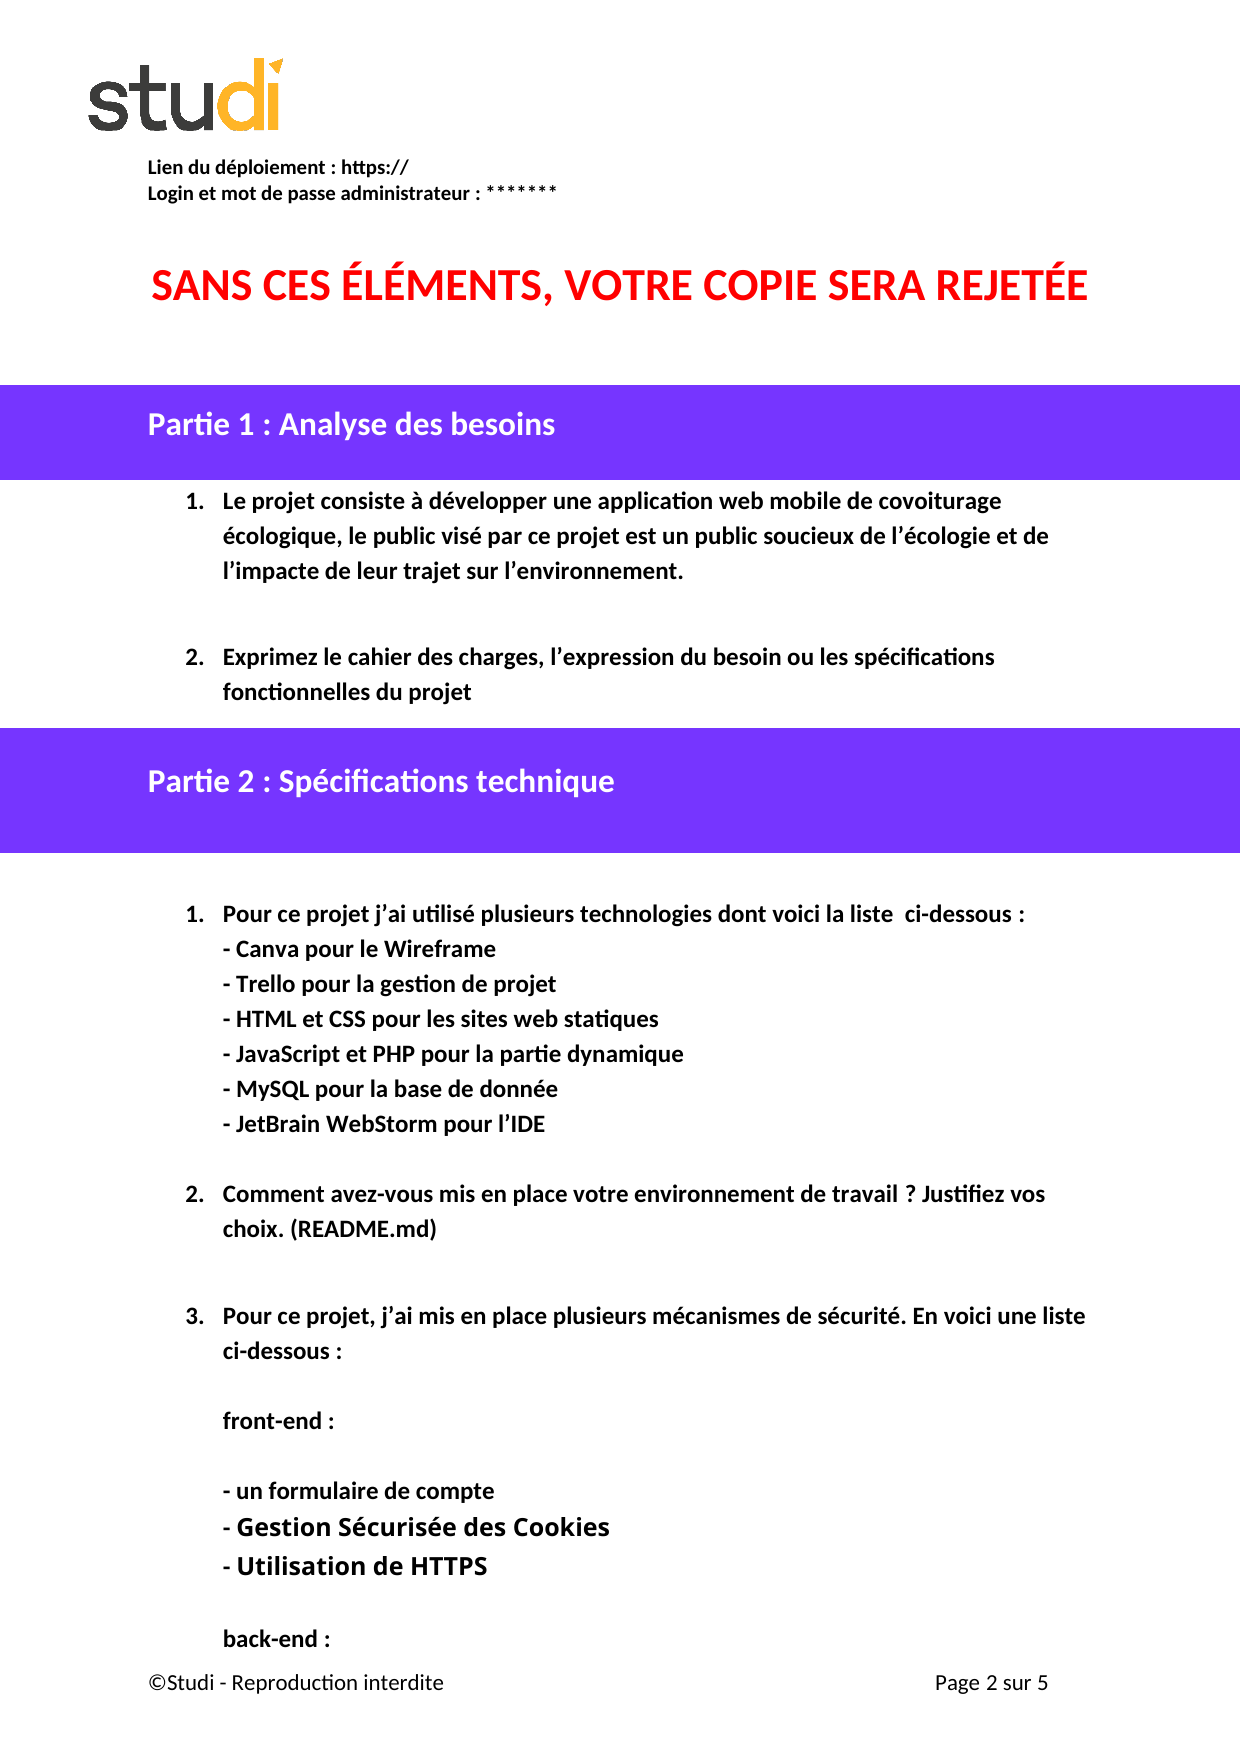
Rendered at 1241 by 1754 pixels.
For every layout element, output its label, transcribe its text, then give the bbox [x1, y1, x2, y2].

list - Trello pour la gestion de projet [223, 968, 1093, 999]
text Lien du déploiement : https:// [148, 154, 1093, 180]
list - Utilisation de HTTPS [223, 1549, 1093, 1583]
list Le projet consiste à développer une application web mobile de covoiturage écologique, le public visé par ce projet est un public soucieux de l’écologie et de l’impacte de leur trajet sur l’environnement. [185, 485, 1093, 585]
list Pour ce projet, j’ai mis en place plusieurs mécanismes de sécurité. En voici une liste ci-dessous : [185, 1300, 1093, 1365]
list - JetBrain WebStorm pour l’IDE [223, 1108, 1093, 1139]
list - MySQL pour la base de donnée [223, 1073, 1093, 1104]
list - Canva pour le Wireframe [223, 933, 1093, 964]
list Pour ce projet j’ai utilisé plusieurs technologies dont voici la liste ci-dessous : [185, 898, 1093, 929]
list - JavaScript et PHP pour la partie dynamique [223, 1038, 1093, 1069]
picture [88, 58, 283, 131]
list Comment avez-vous mis en place votre environnement de travail ? Justifiez vos choix. (README.md) [185, 1178, 1093, 1244]
list back-end : [223, 1623, 1093, 1654]
list - un formulaire de compte [223, 1475, 1093, 1505]
list Exprimez le cahier des charges, l’expression du besoin ou les spécifications fonctionnelles du projet [185, 641, 1093, 707]
list front-end : [223, 1405, 1093, 1435]
text SANS CES ÉLÉMENTS, VOTRE COPIE SERA REJETÉE [148, 256, 1093, 312]
list - Gestion Sécurisée des Cookies [223, 1510, 1093, 1544]
text Login et mot de passe administrateur : ******* [148, 180, 1093, 205]
list - HTML et CSS pour les sites web statiques [223, 1003, 1093, 1034]
